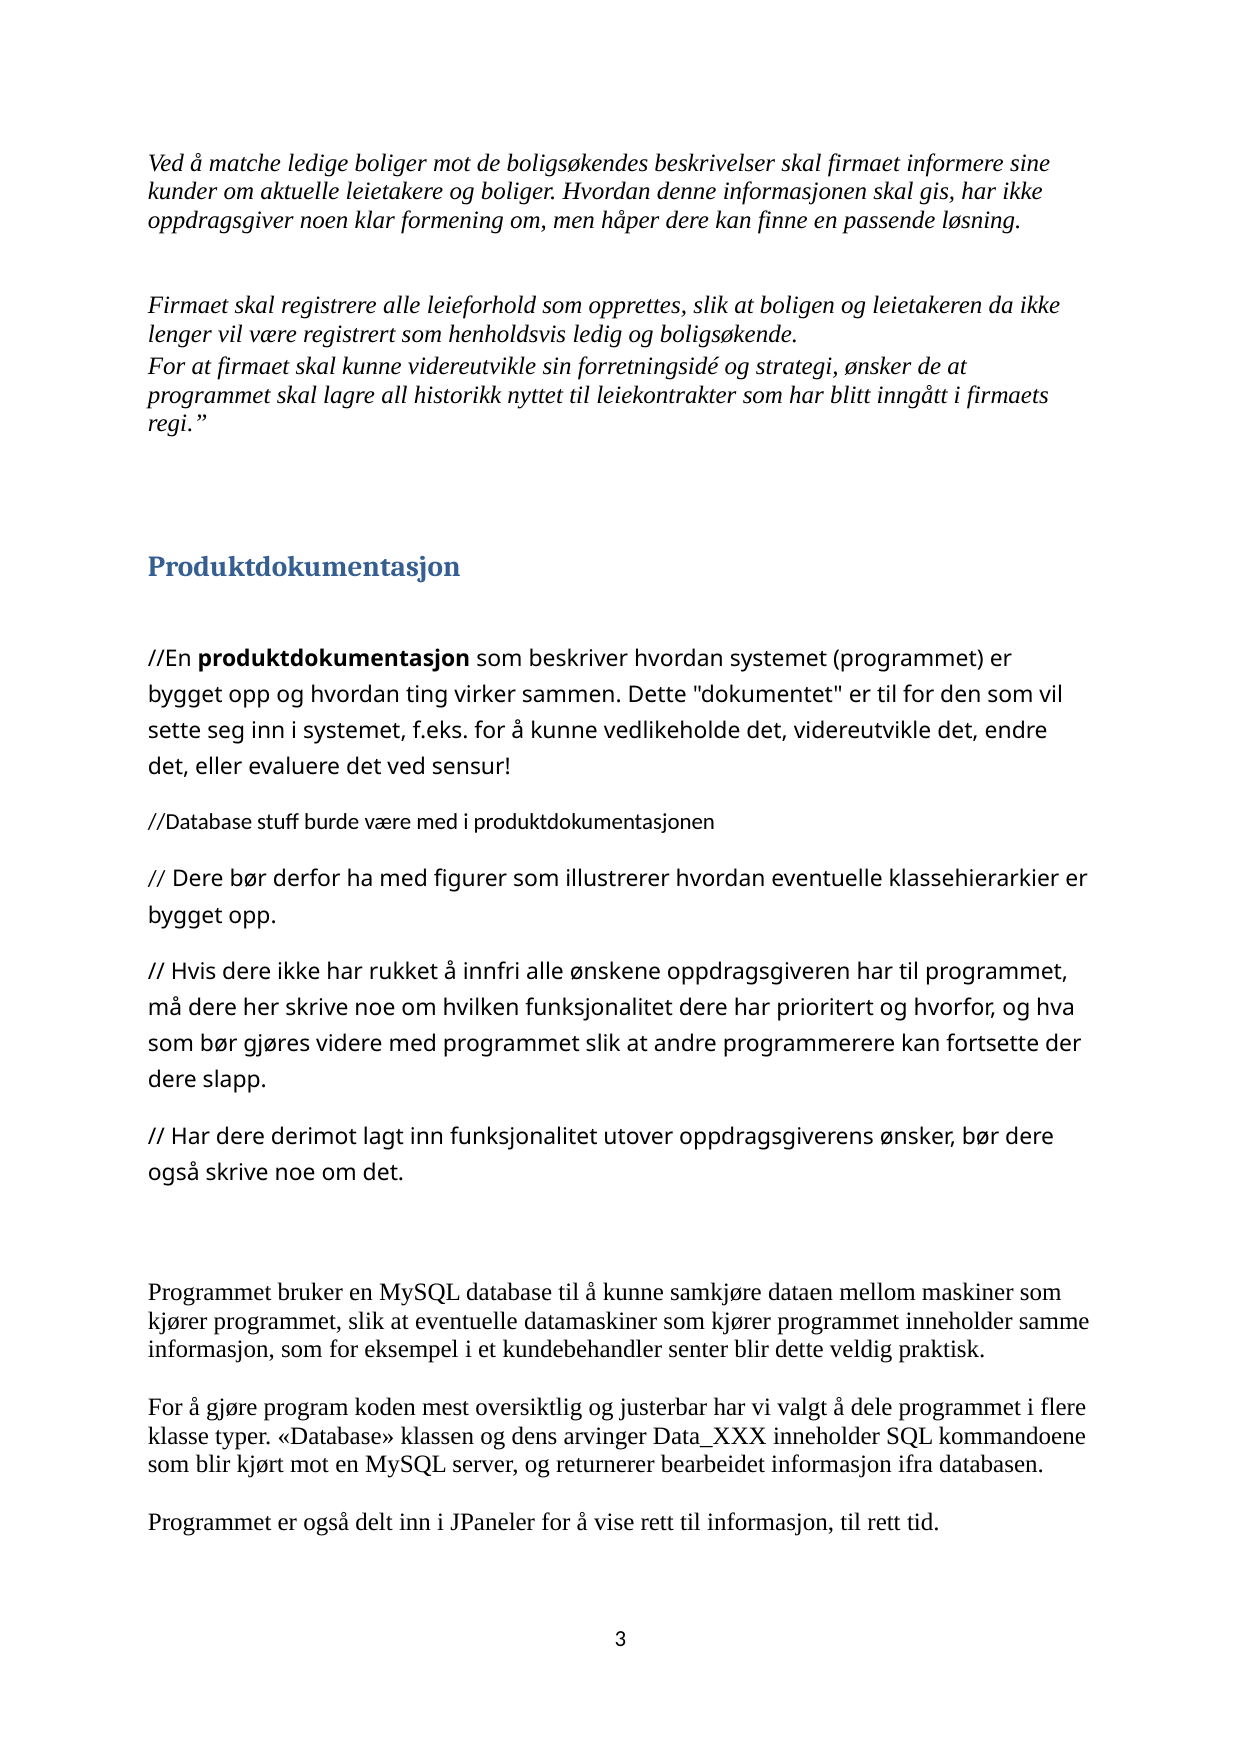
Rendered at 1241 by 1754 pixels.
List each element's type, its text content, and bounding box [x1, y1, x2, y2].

text Firmaet skal registrere alle leieforhold som opprettes, slik at boligen og leietakeren da ikke lenger vil være registrert som henholdsvis ledig og boligsøkende. [148, 291, 1093, 348]
text // Har dere derimot lagt inn funksjonalitet utover oppdragsgiverens ønsker, bør dere også skrive noe om det. [148, 1120, 1093, 1187]
text For at firmaet skal kunne videreutvikle sin forretningsidé og strategi, ønsker de at programmet skal lagre all historikk nyttet til leiekontrakter som har blitt inngått i firmaets regi.” [148, 351, 1093, 437]
text // Dere bør derfor ha med figurer som illustrerer hvordan eventuelle klassehierarkier er bygget opp. [148, 860, 1093, 930]
text //Database stuff burde være med i produktdokumentasjonen [148, 807, 1093, 835]
text // Hvis dere ikke har rukket å innfri alle ønskene oppdragsgiveren har til programmet, må dere her skrive noe om hvilken funksjonalitet dere har prioritert og hvorfor, og hva som bør gjøres videre med programmet slik at andre programmerere kan fortsette der dere slapp. [148, 955, 1093, 1094]
text Programmet er også delt inn i JPaneler for å vise rett til informasjon, til rett tid. [148, 1507, 1093, 1536]
text //En produktdokumentasjon som beskriver hvordan systemet (programmet) er bygget opp og hvordan ting virker sammen. Dette "dokumentet" er til for den som vil sette seg inn i systemet, f.eks. for å kunne vedlikeholde det, videreutvikle det, endre det, eller evaluere det ved sensur! [148, 642, 1093, 781]
text Ved å matche ledige boliger mot de boligsøkendes beskrivelser skal firmaet informere sine kunder om aktuelle leietakere og boliger. Hvordan denne informasjonen skal gis, har ikke oppdragsgiver noen klar formening om, men håper dere kan finne en passende løsning. [148, 148, 1093, 234]
text For å gjøre program koden mest oversiktlig og justerbar har vi valgt å dele programmet i flere klasse typer. «Database» klassen og dens arvinger Data_XXX inneholder SQL kommandoene som blir kjørt mot en MySQL server, og returnerer bearbeidet informasjon ifra databasen. [148, 1392, 1093, 1478]
text Programmet bruker en MySQL database til å kunne samkjøre dataen mellom maskiner som kjører programmet, slik at eventuelle datamaskiner som kjører programmet inneholder samme informasjon, som for eksempel i et kundebehandler senter blir dette veldig praktisk. [148, 1277, 1093, 1363]
subtitle Produktdokumentasjon [148, 551, 1093, 584]
